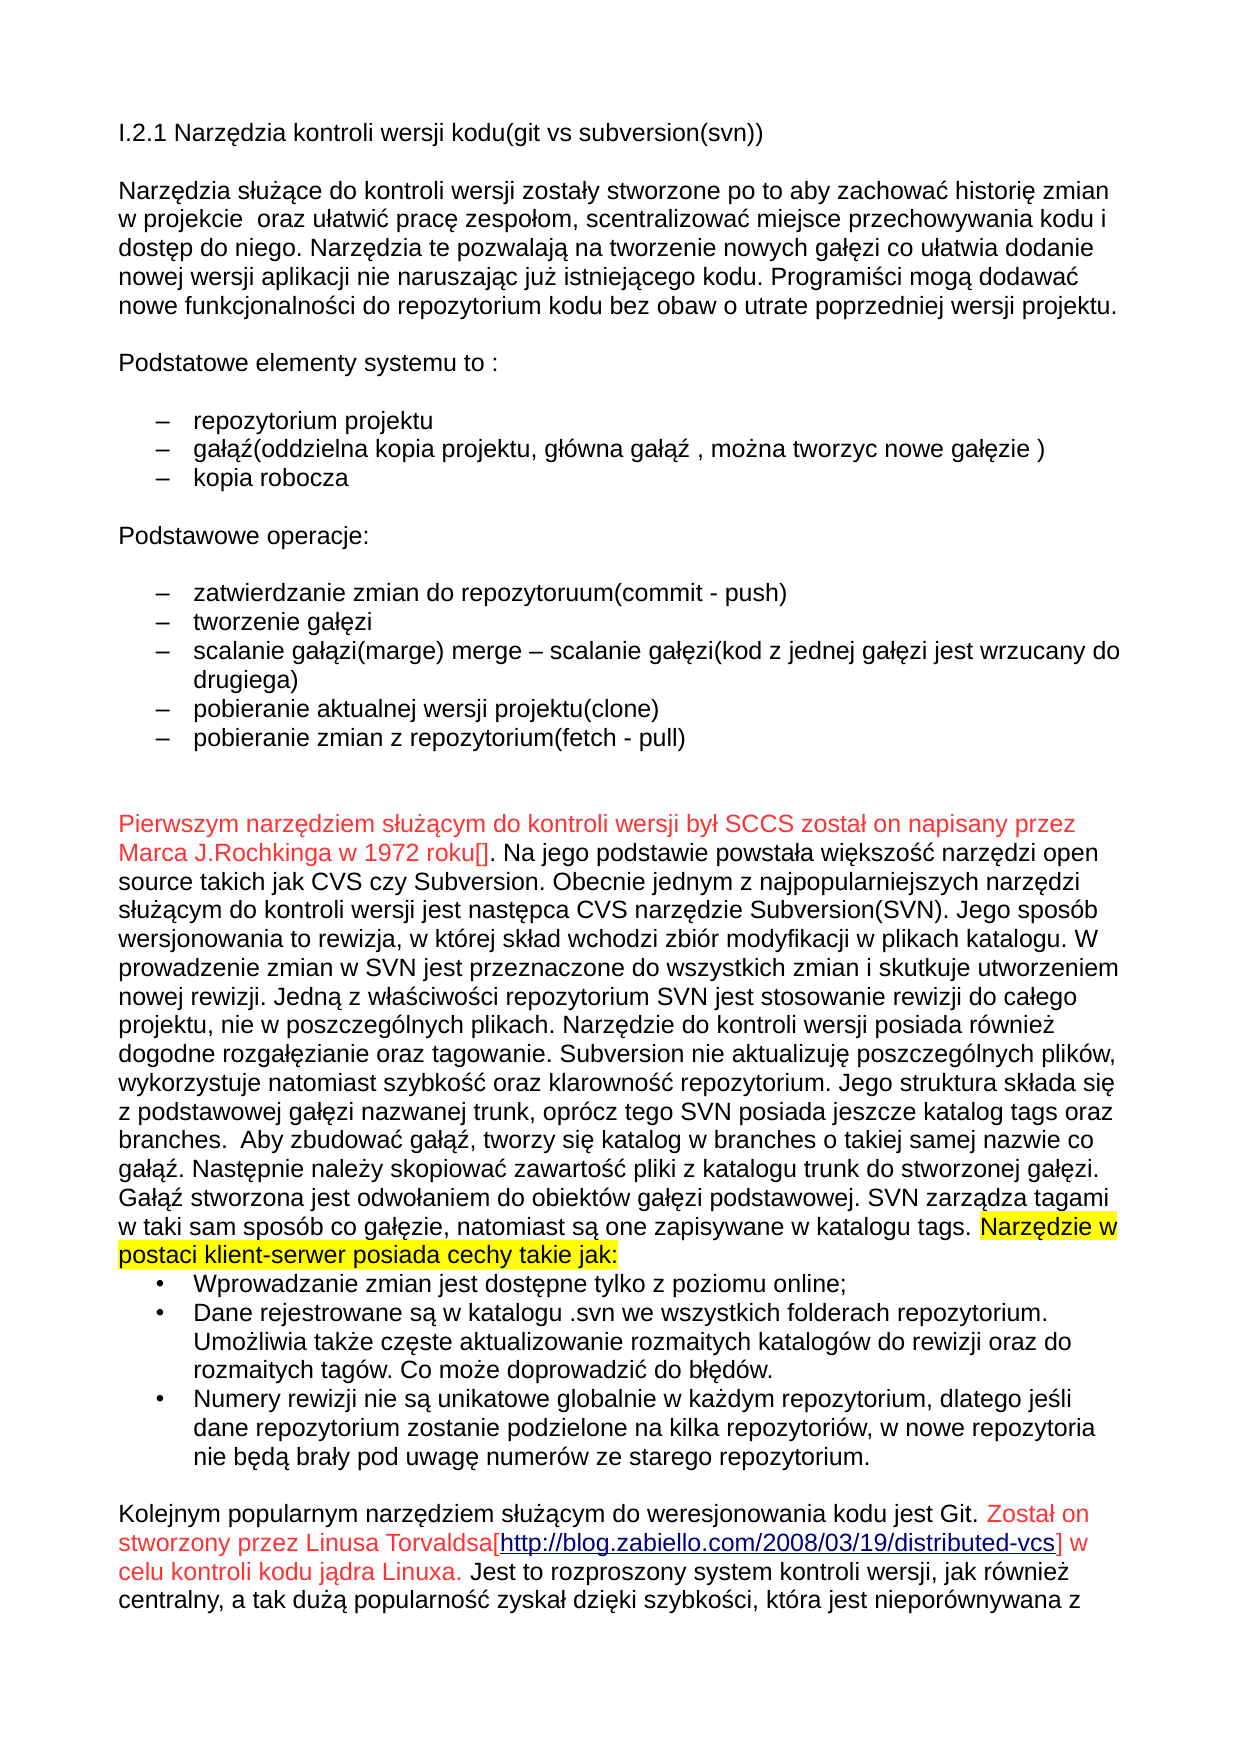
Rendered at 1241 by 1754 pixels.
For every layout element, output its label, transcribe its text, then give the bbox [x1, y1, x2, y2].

text Pierwszym narzędziem służącym do kontroli wersji był SCCS został on napisany przez Marca J.Rochkinga w 1972 roku[]. Na jego podstawie powstała większość narzędzi open source takich jak CVS czy Subversion. Obecnie jednym z najpopularniejszych narzędzi służącym do kontroli wersji jest następca CVS narzędzie Subversion(SVN). Jego sposób wersjonowania to rewizja, w której skład wchodzi zbiór modyfikacji w plikach katalogu. W prowadzenie zmian w SVN jest przeznaczone do wszystkich zmian i skutkuje utworzeniem nowej rewizji. Jedną z właściwości repozytorium SVN jest stosowanie rewizji do całego projektu, nie w poszczególnych plikach. Narzędzie do kontroli wersji posiada również dogodne rozgałęzianie oraz tagowanie. Subversion nie aktualizuję poszczególnych plików, wykorzystuje natomiast szybkość oraz klarowność repozytorium. Jego struktura składa się z podstawowej gałęzi nazwanej trunk, oprócz tego SVN posiada jeszcze katalog tags oraz branches. Aby zbudować gałąź, tworzy się katalog w branches o takiej samej nazwie co gałąź. Następnie należy skopiować zawartość pliki z katalogu trunk do stworzonej gałęzi. Gałąź stworzona jest odwołaniem do obiektów gałęzi podstawowej. SVN zarządza tagami w taki sam sposób co gałęzie, natomiast są one zapisywane w katalogu tags. Narzędzie w postaci klient-serwer posiada cechy takie jak: [118, 809, 1122, 1269]
list Dane rejestrowane są w katalogu .svn we wszystkich folderach repozytorium. Umożliwia także częste aktualizowanie rozmaitych katalogów do rewizji oraz do rozmaitych tagów. Co może doprowadzić do błędów. [156, 1298, 1122, 1384]
text I.2.1 Narzędzia kontroli wersji kodu(git vs subversion(svn)) [118, 118, 1122, 147]
text Podstawowe operacje: [118, 521, 1122, 550]
list tworzenie gałęzi [156, 607, 1122, 636]
text Podstatowe elementy systemu to : [118, 348, 1122, 377]
list pobieranie aktualnej wersji projektu(clone) [156, 694, 1122, 723]
list scalanie gałązi(marge) merge – scalanie gałęzi(kod z jednej gałęzi jest wrzucany do drugiega) [156, 636, 1122, 694]
list pobieranie zmian z repozytorium(fetch - pull) [156, 723, 1122, 751]
list Wprowadzanie zmian jest dostępne tylko z poziomu online; [156, 1269, 1122, 1298]
list kopia robocza [156, 463, 1122, 492]
text Kolejnym popularnym narzędziem służącym do weresjonowania kodu jest Git. Został on stworzony przez Linusa Torvaldsa[http://blog.zabiello.com/2008/03/19/distributed-vcs] w celu kontroli kodu jądra Linuxa. Jest to rozproszony system kontroli wersji, jak również centralny, a tak dużą popularność zyskał dzięki szybkości, która jest nieporównywana z [118, 1499, 1122, 1614]
list gałąź(oddzielna kopia projektu, główna gałąź , można tworzyc nowe gałęzie ) [156, 434, 1122, 463]
list repozytorium projektu [156, 406, 1122, 434]
list Numery rewizji nie są unikatowe globalnie w każdym repozytorium, dlatego jeśli dane repozytorium zostanie podzielone na kilka repozytoriów, w nowe repozytoria nie będą brały pod uwagę numerów ze starego repozytorium. [156, 1384, 1122, 1471]
list zatwierdzanie zmian do repozytoruum(commit - push) [156, 578, 1122, 607]
text Narzędzia służące do kontroli wersji zostały stworzone po to aby zachować historię zmian w projekcie oraz ułatwić pracę zespołom, scentralizować miejsce przechowywania kodu i dostęp do niego. Narzędzia te pozwalają na tworzenie nowych gałęzi co ułatwia dodanie nowej wersji aplikacji nie naruszając już istniejącego kodu. Programiści mogą dodawać nowe funkcjonalności do repozytorium kodu bez obaw o utrate poprzedniej wersji projektu. [118, 176, 1122, 319]
